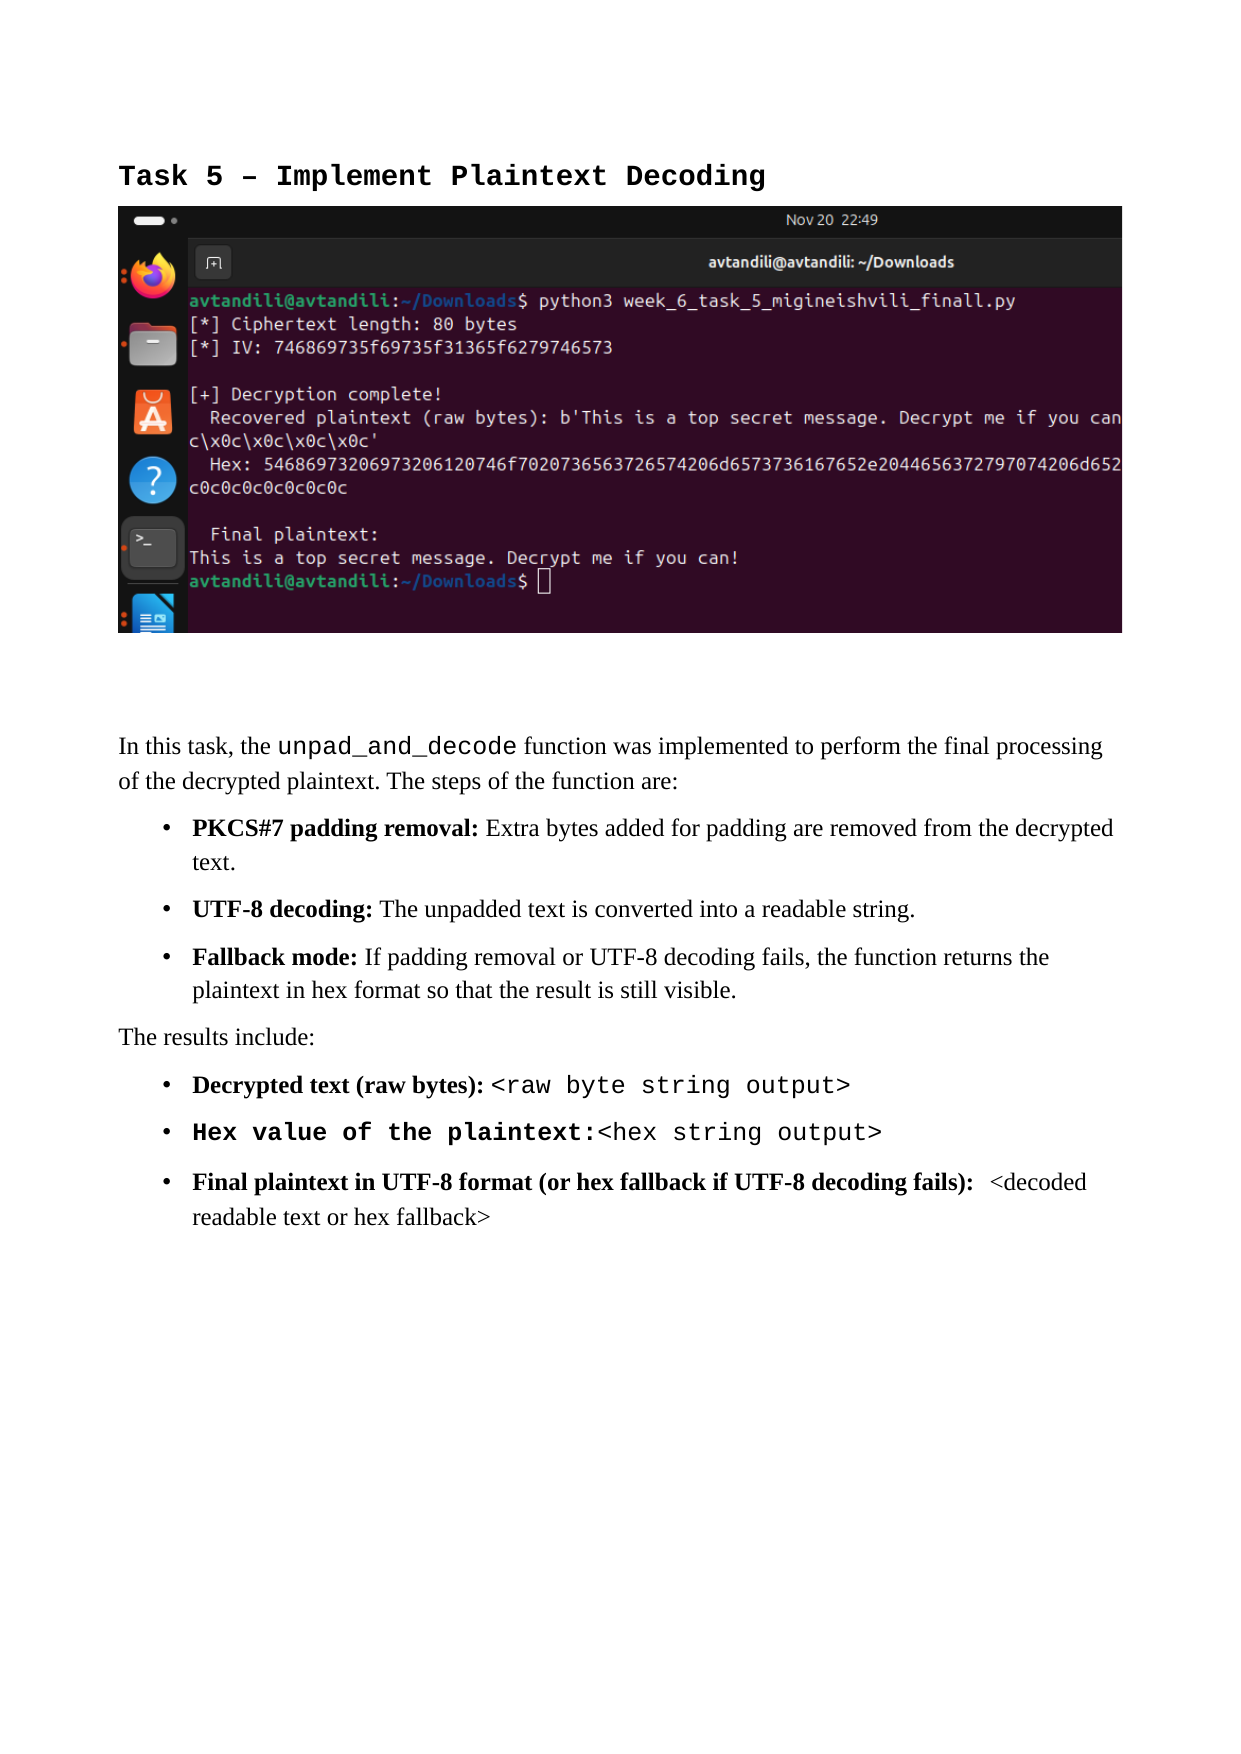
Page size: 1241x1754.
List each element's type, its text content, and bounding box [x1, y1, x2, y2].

subtitle Task 5 – Implement Plaintext Decoding [118, 161, 1122, 194]
list PKCS#7 padding removal: Extra bytes added for padding are removed from the decrypted text. [162, 813, 1122, 875]
list Fallback mode: If padding removal or UTF‑8 decoding fails, the function returns the plaintext in hex format so that the result is still visible. [162, 942, 1122, 1003]
text The results include: [118, 1022, 1122, 1051]
text In this task, the unpad_and_decode function was implemented to perform the final processing of the decrypted plaintext. The steps of the function are: [118, 731, 1122, 795]
list Final plaintext in UTF‑8 format (or hex fallback if UTF‑8 decoding fails): <decoded readable text or hex fallback> [162, 1167, 1122, 1233]
list Hex value of the plaintext:<hex string output> [162, 1120, 1122, 1148]
picture [118, 206, 1123, 633]
list UTF‑8 decoding: The unpadded text is converted into a readable string. [162, 894, 1122, 923]
list Decrypted text (raw bytes): <raw byte string output> [162, 1070, 1122, 1101]
